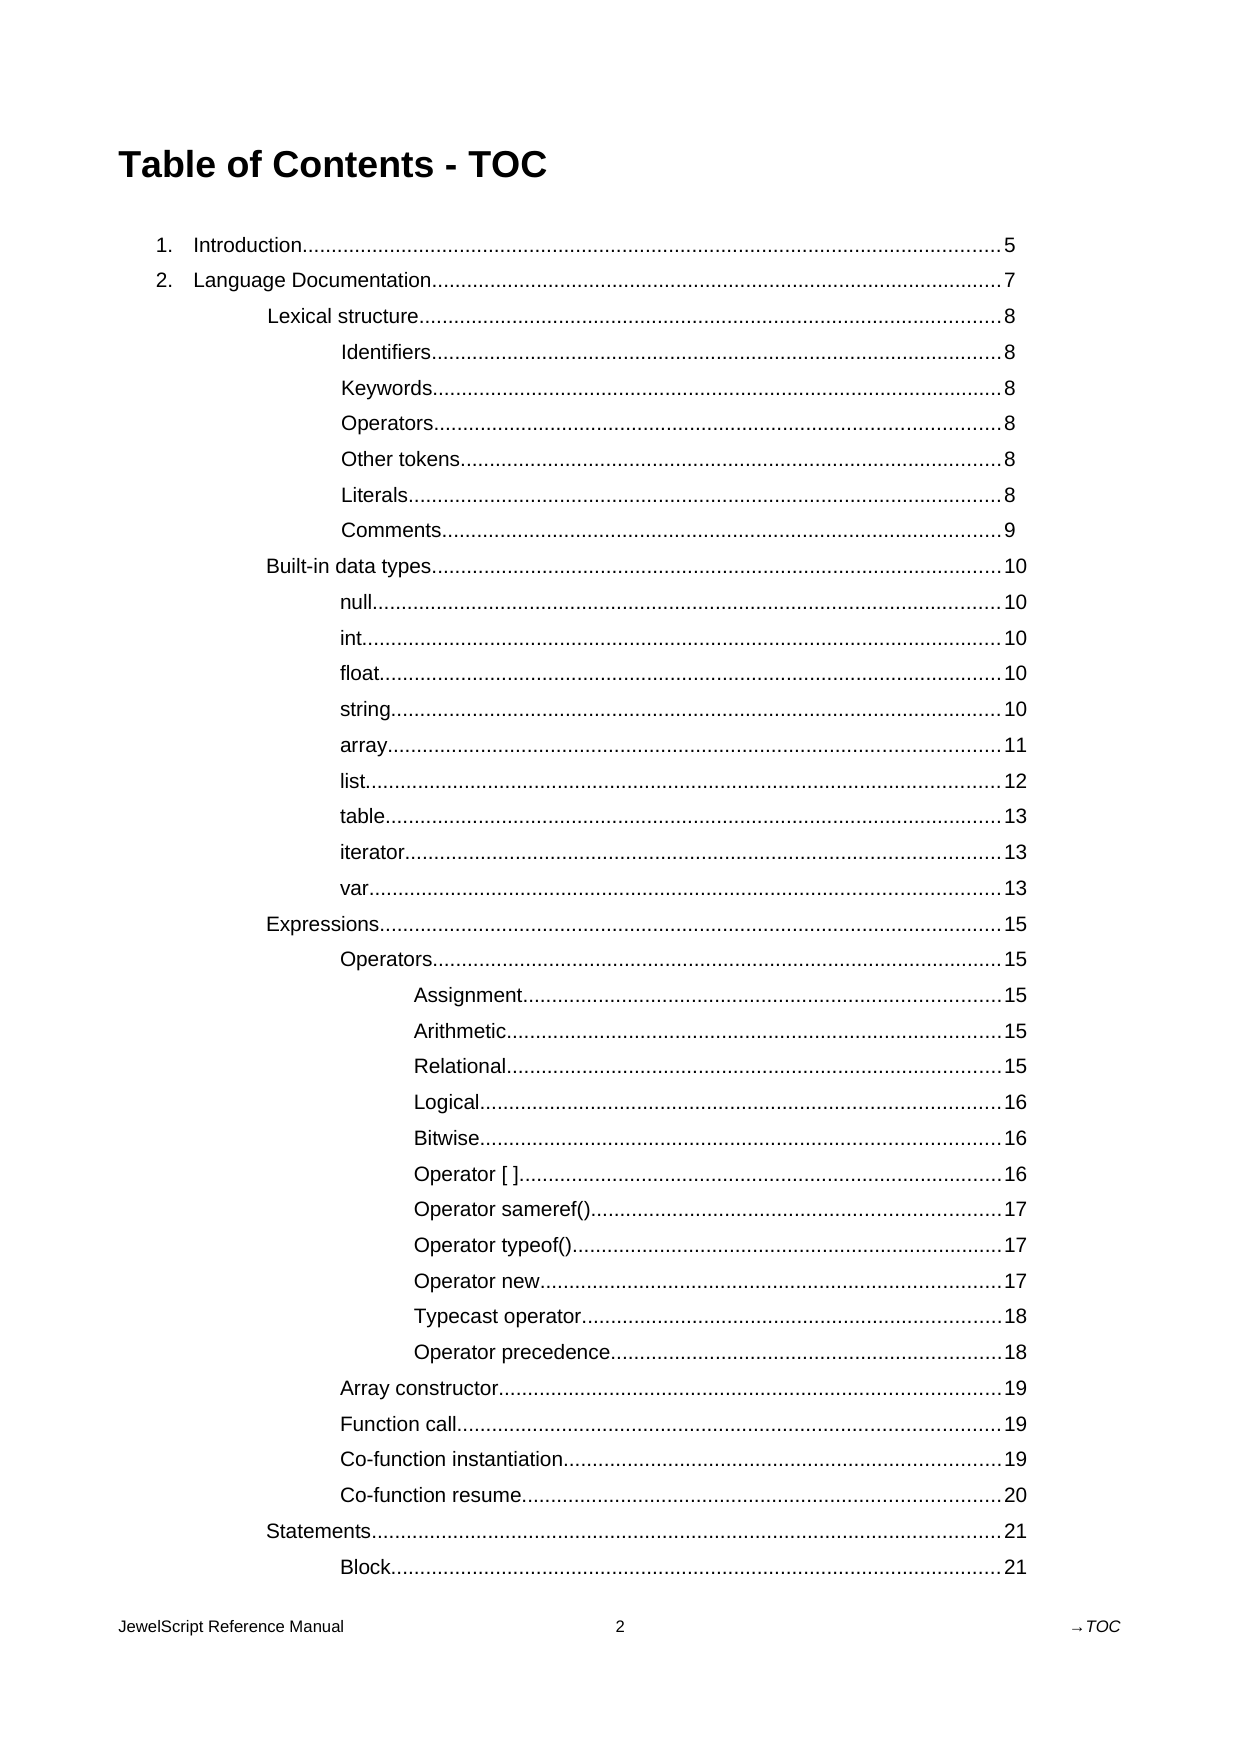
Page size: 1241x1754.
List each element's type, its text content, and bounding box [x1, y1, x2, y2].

text Operator precedence 18 [413, 1341, 1122, 1364]
text table 13 [340, 805, 1122, 828]
text null 10 [340, 591, 1122, 614]
text Operator sameref() 17 [413, 1198, 1122, 1221]
text iterator 13 [340, 841, 1122, 864]
text Operators 15 [340, 948, 1122, 971]
list Introduction 5 [156, 233, 1122, 256]
text Logical 16 [413, 1091, 1122, 1114]
text int 10 [340, 626, 1122, 649]
text Built-in data types 10 [266, 555, 1122, 578]
text list 12 [340, 769, 1122, 792]
subtitle Table of Contents - TOC [118, 143, 1122, 185]
list Comments 9 [303, 519, 1122, 542]
text Co-function resume 20 [340, 1484, 1122, 1507]
text Operator typeof() 17 [413, 1234, 1122, 1257]
text string 10 [340, 698, 1122, 721]
text Operator new 17 [413, 1269, 1122, 1293]
text Typecast operator 18 [413, 1305, 1122, 1328]
text Bitwise 16 [413, 1126, 1122, 1150]
text var 13 [340, 876, 1122, 899]
list Other tokens 8 [303, 448, 1122, 471]
list Keywords 8 [303, 376, 1122, 399]
text Arithmetic 15 [413, 1019, 1122, 1042]
list Operators 8 [303, 412, 1122, 435]
text Assignment 15 [413, 983, 1122, 1007]
text Expressions 15 [266, 912, 1122, 935]
text Operator [ ] 16 [413, 1162, 1122, 1185]
list Literals 8 [303, 483, 1122, 507]
text Array constructor 19 [340, 1377, 1122, 1400]
list Lexical structure 8 [229, 305, 1122, 328]
list Identifiers 8 [303, 340, 1122, 364]
text Statements 21 [266, 1519, 1122, 1543]
text Relational 15 [413, 1055, 1122, 1078]
list Language Documentation 7 [156, 269, 1122, 292]
text array 11 [340, 733, 1122, 757]
text Co-function instantiation 20 [340, 1448, 1122, 1471]
text Block 21 [340, 1555, 1122, 1578]
text float 10 [340, 662, 1122, 685]
text Function call 19 [340, 1412, 1122, 1436]
